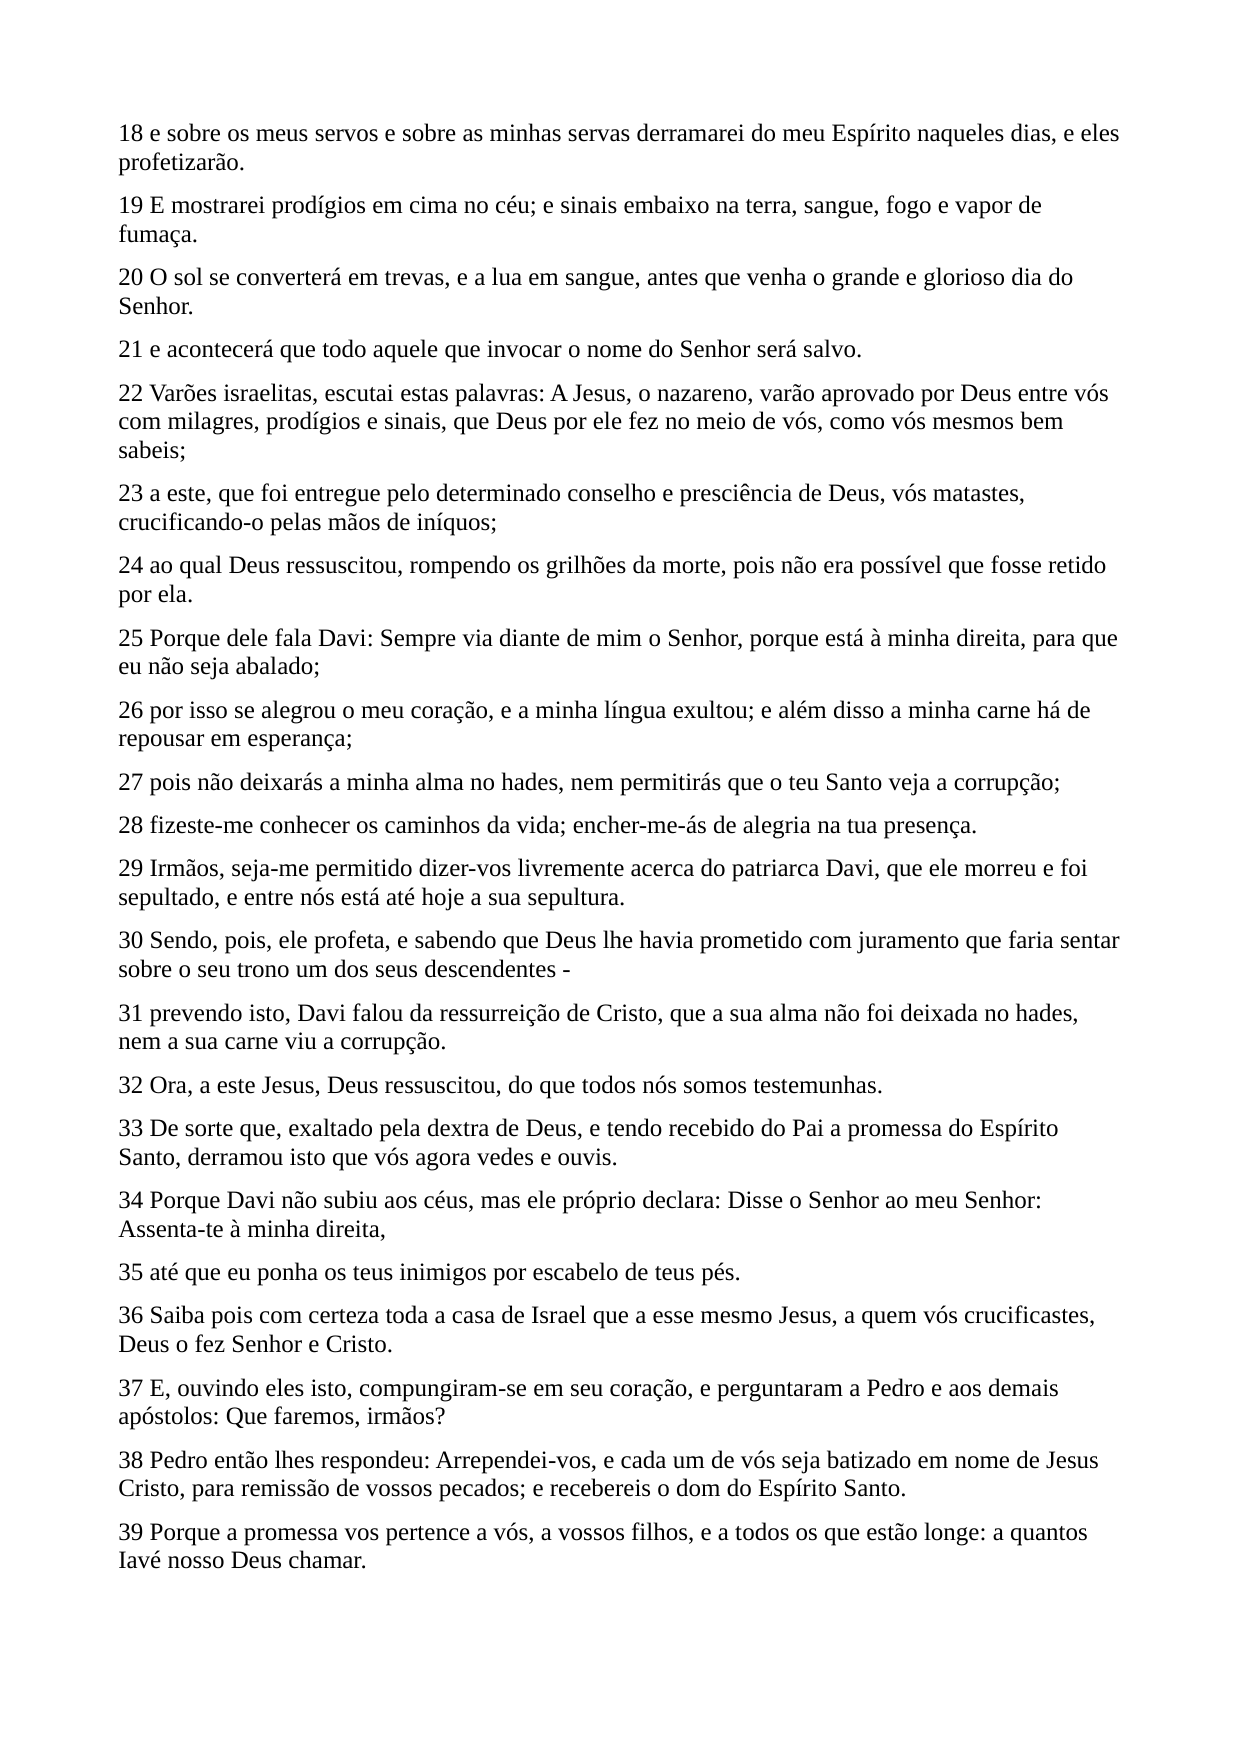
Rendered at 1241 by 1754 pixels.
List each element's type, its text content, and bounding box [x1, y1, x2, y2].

text 25 Porque dele fala Davi: Sempre via diante de mim o Senhor, porque está à minha direita, para que eu não seja abalado; [118, 623, 1122, 680]
text 18 e sobre os meus servos e sobre as minhas servas derramarei do meu Espírito naqueles dias, e eles profetizarão. [118, 118, 1122, 176]
text 38 Pedro então lhes respondeu: Arrependei-vos, e cada um de vós seja batizado em nome de Jesus Cristo, para remissão de vossos pecados; e recebereis o dom do Espírito Santo. [118, 1445, 1122, 1502]
text 19 E mostrarei prodígios em cima no céu; e sinais embaixo na terra, sangue, fogo e vapor de fumaça. [118, 190, 1122, 248]
text 29 Irmãos, seja-me permitido dizer-vos livremente acerca do patriarca Davi, que ele morreu e foi sepultado, e entre nós está até hoje a sua sepultura. [118, 853, 1122, 911]
text 33 De sorte que, exaltado pela dextra de Deus, e tendo recebido do Pai a promessa do Espírito Santo, derramou isto que vós agora vedes e ouvis. [118, 1113, 1122, 1171]
text 31 prevendo isto, Davi falou da ressurreição de Cristo, que a sua alma não foi deixada no hades, nem a sua carne viu a corrupção. [118, 998, 1122, 1055]
text 35 até que eu ponha os teus inimigos por escabelo de teus pés. [118, 1257, 1122, 1286]
text 21 e acontecerá que todo aquele que invocar o nome do Senhor será salvo. [118, 334, 1122, 363]
text 37 E, ouvindo eles isto, compungiram-se em seu coração, e perguntaram a Pedro e aos demais apóstolos: Que faremos, irmãos? [118, 1373, 1122, 1430]
text 39 Porque a promessa vos pertence a vós, a vossos filhos, e a todos os que estão longe: a quantos Iavé nosso Deus chamar. [118, 1517, 1122, 1574]
text 28 fizeste-me conhecer os caminhos da vida; encher-me-ás de alegria na tua presença. [118, 810, 1122, 839]
text 23 a este, que foi entregue pelo determinado conselho e presciência de Deus, vós matastes, crucificando-o pelas mãos de iníquos; [118, 478, 1122, 536]
text 34 Porque Davi não subiu aos céus, mas ele próprio declara: Disse o Senhor ao meu Senhor: Assenta-te à minha direita, [118, 1185, 1122, 1243]
text 36 Saiba pois com certeza toda a casa de Israel que a esse mesmo Jesus, a quem vós crucificastes, Deus o fez Senhor e Cristo. [118, 1301, 1122, 1358]
text 20 O sol se converterá em trevas, e a lua em sangue, antes que venha o grande e glorioso dia do Senhor. [118, 262, 1122, 320]
text 27 pois não deixarás a minha alma no hades, nem permitirás que o teu Santo veja a corrupção; [118, 767, 1122, 796]
text 22 Varões israelitas, escutai estas palavras: A Jesus, o nazareno, varão aprovado por Deus entre vós com milagres, prodígios e sinais, que Deus por ele fez no meio de vós, como vós mesmos bem sabeis; [118, 378, 1122, 464]
text 32 Ora, a este Jesus, Deus ressuscitou, do que todos nós somos testemunhas. [118, 1070, 1122, 1098]
text 30 Sendo, pois, ele profeta, e sabendo que Deus lhe havia prometido com juramento que faria sentar sobre o seu trono um dos seus descendentes - [118, 926, 1122, 983]
text 24 ao qual Deus ressuscitou, rompendo os grilhões da morte, pois não era possível que fosse retido por ela. [118, 551, 1122, 608]
text 26 por isso se alegrou o meu coração, e a minha língua exultou; e além disso a minha carne há de repousar em esperança; [118, 695, 1122, 752]
